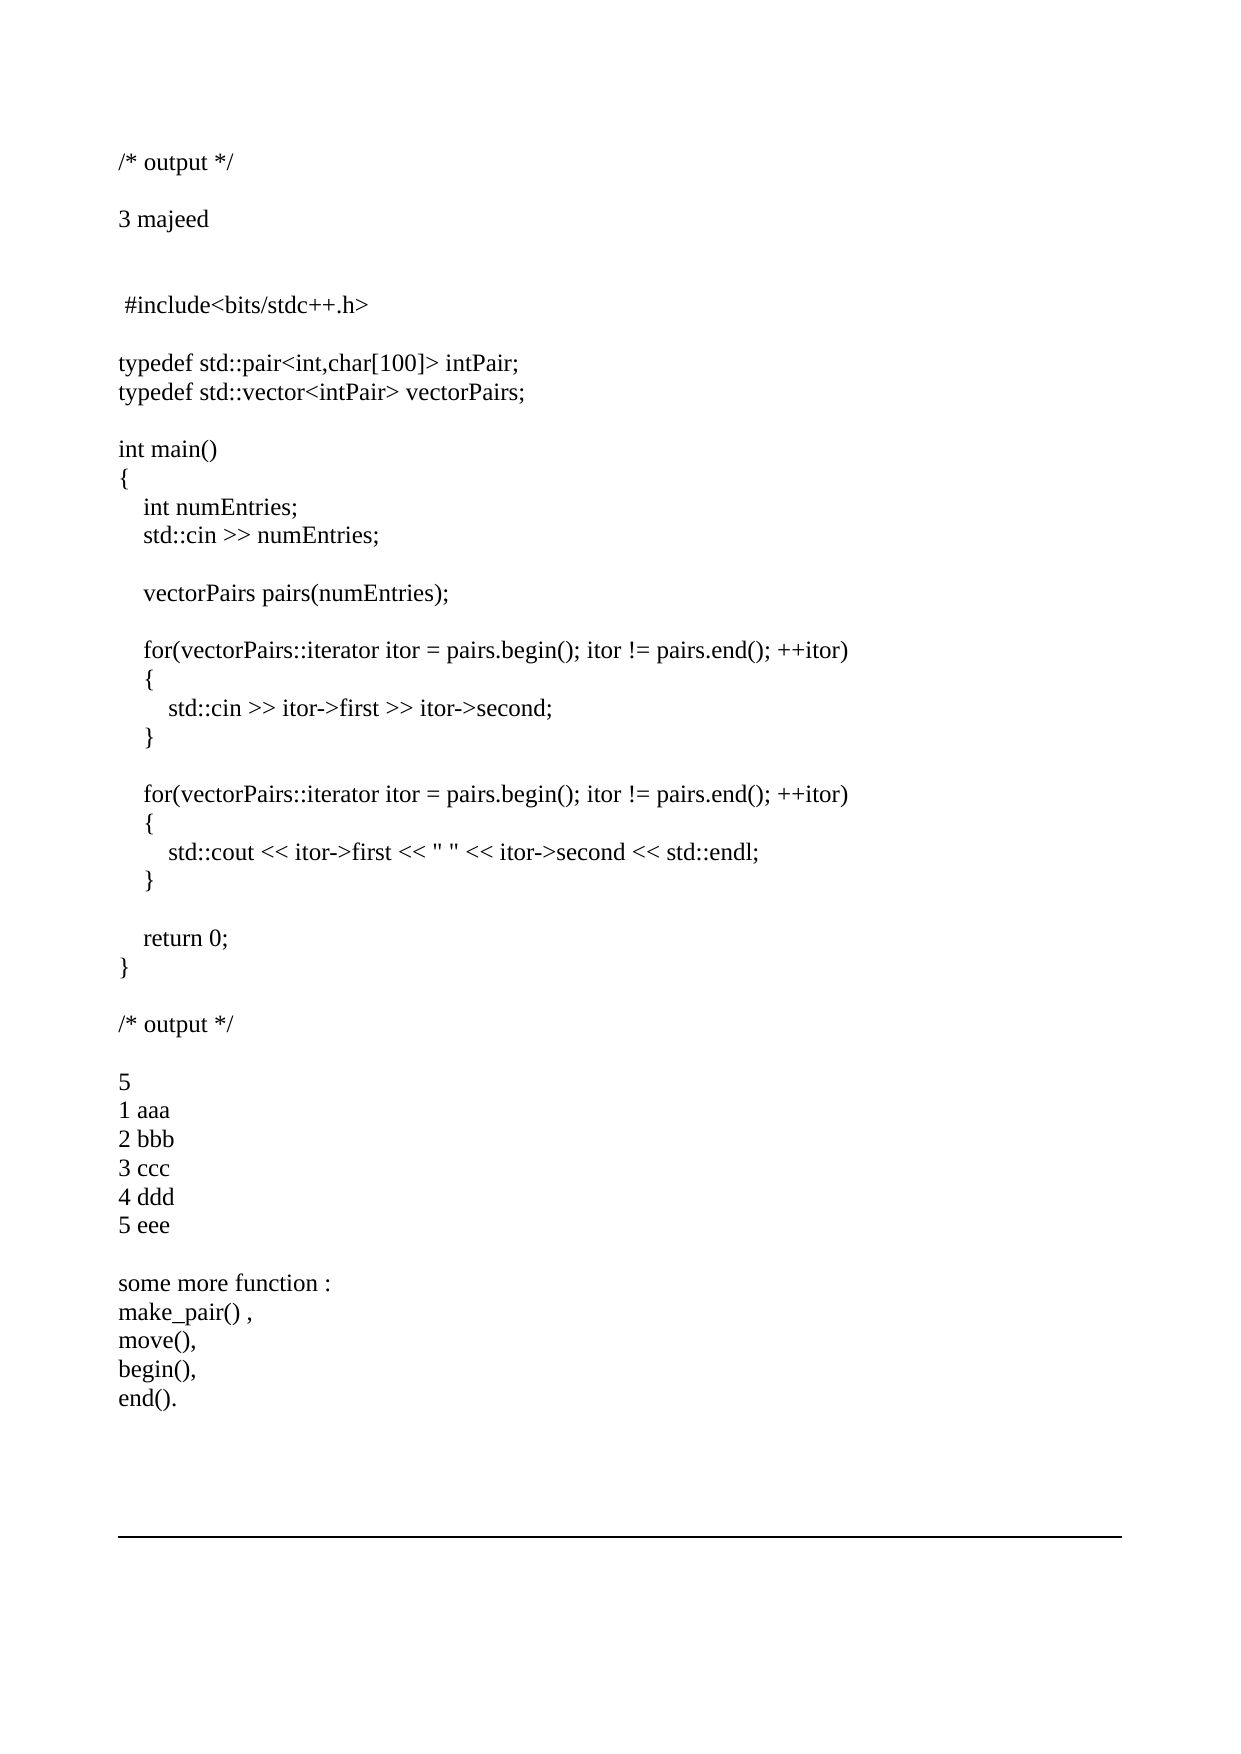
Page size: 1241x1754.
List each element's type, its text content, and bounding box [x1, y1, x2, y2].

text /* output */ [118, 147, 1122, 176]
text } [118, 722, 1122, 751]
text make_pair() , [118, 1297, 1122, 1326]
text begin(), [118, 1354, 1122, 1383]
text /* output */ [118, 1009, 1122, 1038]
text 2 bbb [118, 1124, 1122, 1153]
text for(vectorPairs::iterator itor = pairs.begin(); itor != pairs.end(); ++itor) [118, 636, 1122, 664]
text vectorPairs pairs(numEntries); [118, 578, 1122, 607]
text { [118, 808, 1122, 837]
text 4 ddd [118, 1182, 1122, 1211]
text 1 aaa [118, 1096, 1122, 1124]
text for(vectorPairs::iterator itor = pairs.begin(); itor != pairs.end(); ++itor) [118, 779, 1122, 808]
text int main() [118, 434, 1122, 463]
text int numEntries; [118, 492, 1122, 521]
text 3 majeed [118, 204, 1122, 233]
text } [118, 952, 1122, 981]
text #include<bits/stdc++.h> [118, 291, 1122, 319]
text 5 eee [118, 1211, 1122, 1239]
text { [118, 664, 1122, 693]
text 5 [118, 1067, 1122, 1096]
text move(), [118, 1326, 1122, 1354]
text typedef std::vector<intPair> vectorPairs; [118, 377, 1122, 406]
text typedef std::pair<int,char[100]> intPair; [118, 348, 1122, 377]
text end(). [118, 1383, 1122, 1412]
text } [118, 866, 1122, 894]
text return 0; [118, 923, 1122, 952]
text some more function : [118, 1268, 1122, 1297]
text std::cin >> numEntries; [118, 521, 1122, 549]
text 3 ccc [118, 1153, 1122, 1182]
text std::cout << itor->first << " " << itor->second << std::endl; [118, 837, 1122, 866]
text std::cin >> itor->first >> itor->second; [118, 693, 1122, 722]
text { [118, 463, 1122, 492]
